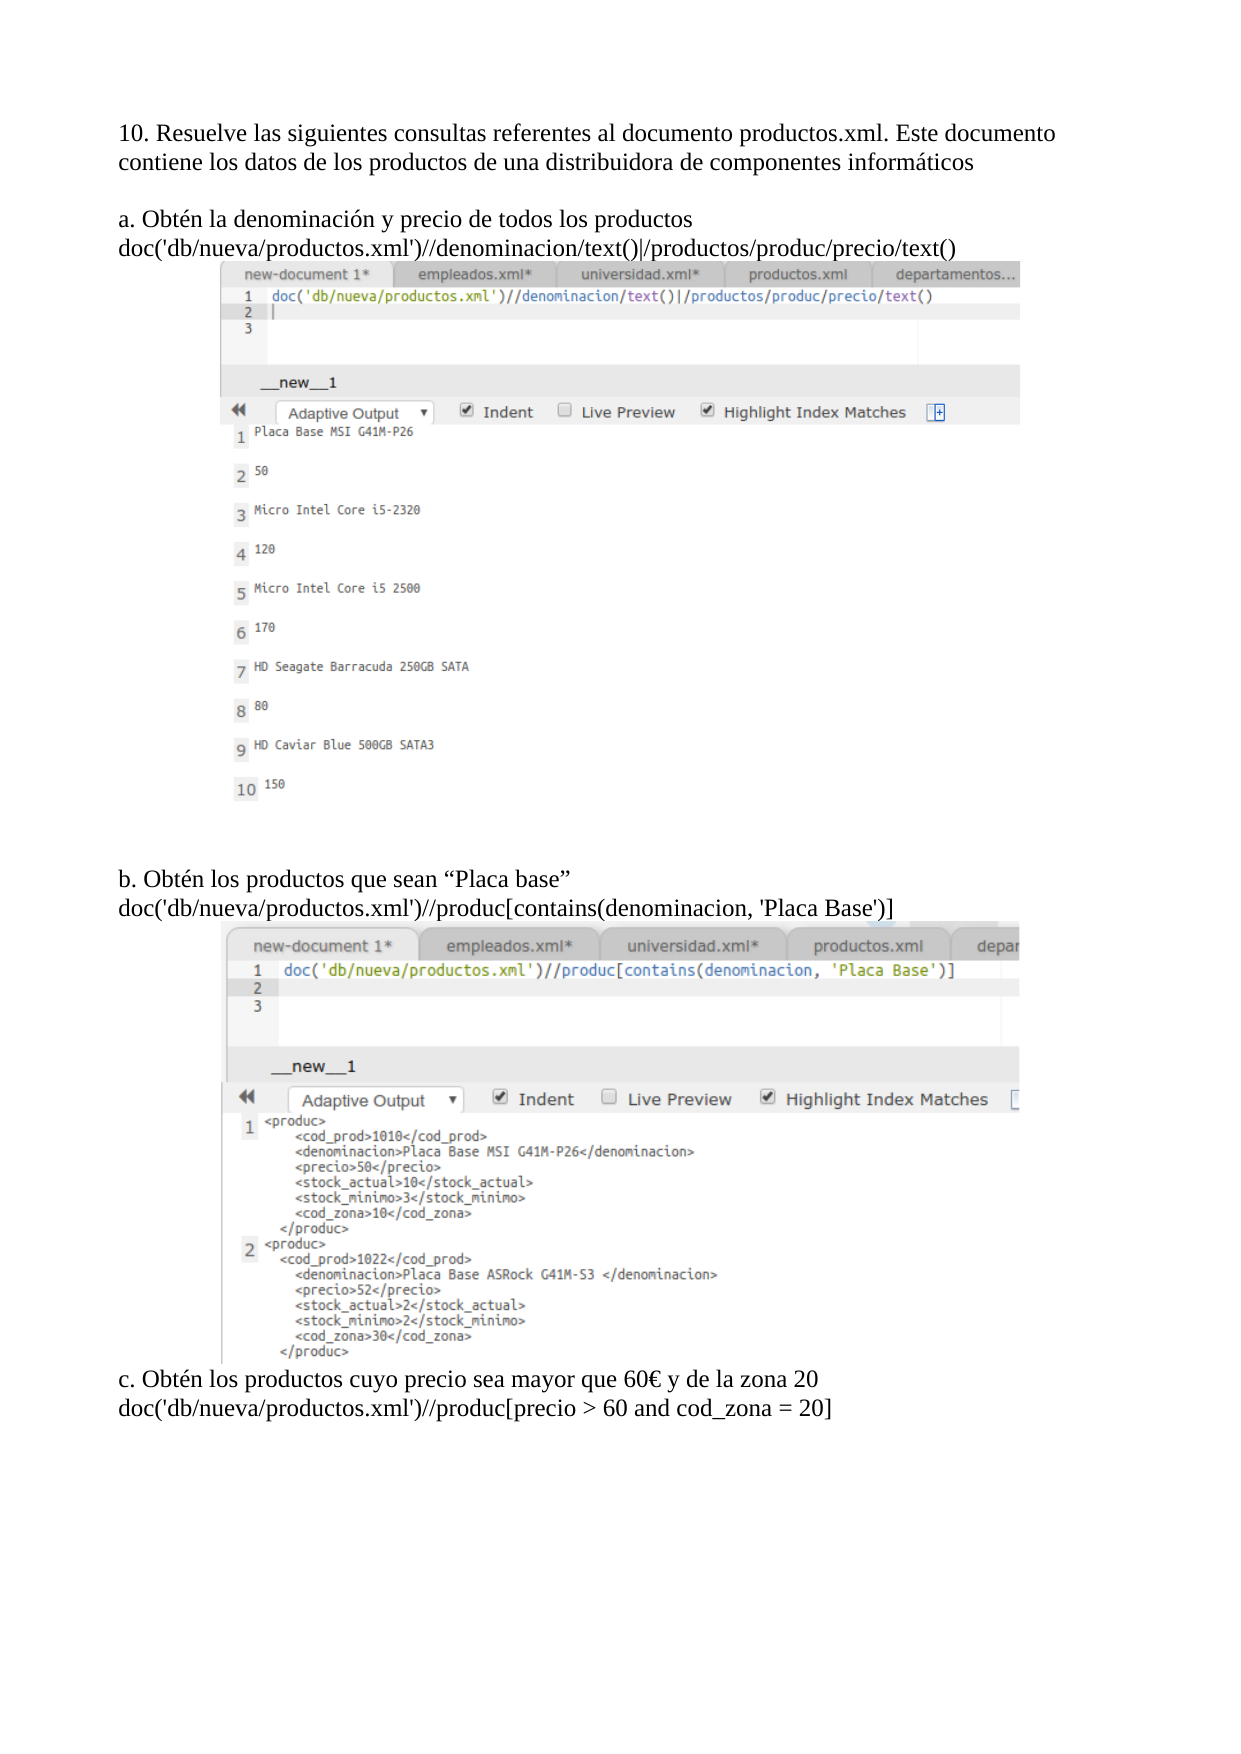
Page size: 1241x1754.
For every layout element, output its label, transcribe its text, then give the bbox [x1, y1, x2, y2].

text 10. Resuelve las siguientes consultas referentes al documento productos.xml. Este documento contiene los datos de los productos de una distribuidora de componentes informáticos [118, 118, 1122, 176]
text c. Obtén los productos cuyo precio sea mayor que 60€ y de la zona 20 [118, 1334, 1122, 1393]
text b. Obtén los productos que sean “Placa base” [118, 864, 1122, 893]
picture [219, 261, 1021, 807]
picture [220, 921, 1020, 1364]
text doc('db/nueva/productos.xml')//produc[contains(denominacion, 'Placa Base')] [118, 893, 1122, 922]
text doc('db/nueva/productos.xml')//produc[precio > 60 and cod_zona = 20] [118, 1393, 1122, 1422]
text a. Obtén la denominación y precio de todos los productos [118, 204, 1122, 233]
text doc('db/nueva/productos.xml')//denominacion/text()|/productos/produc/precio/text() [118, 233, 1122, 262]
